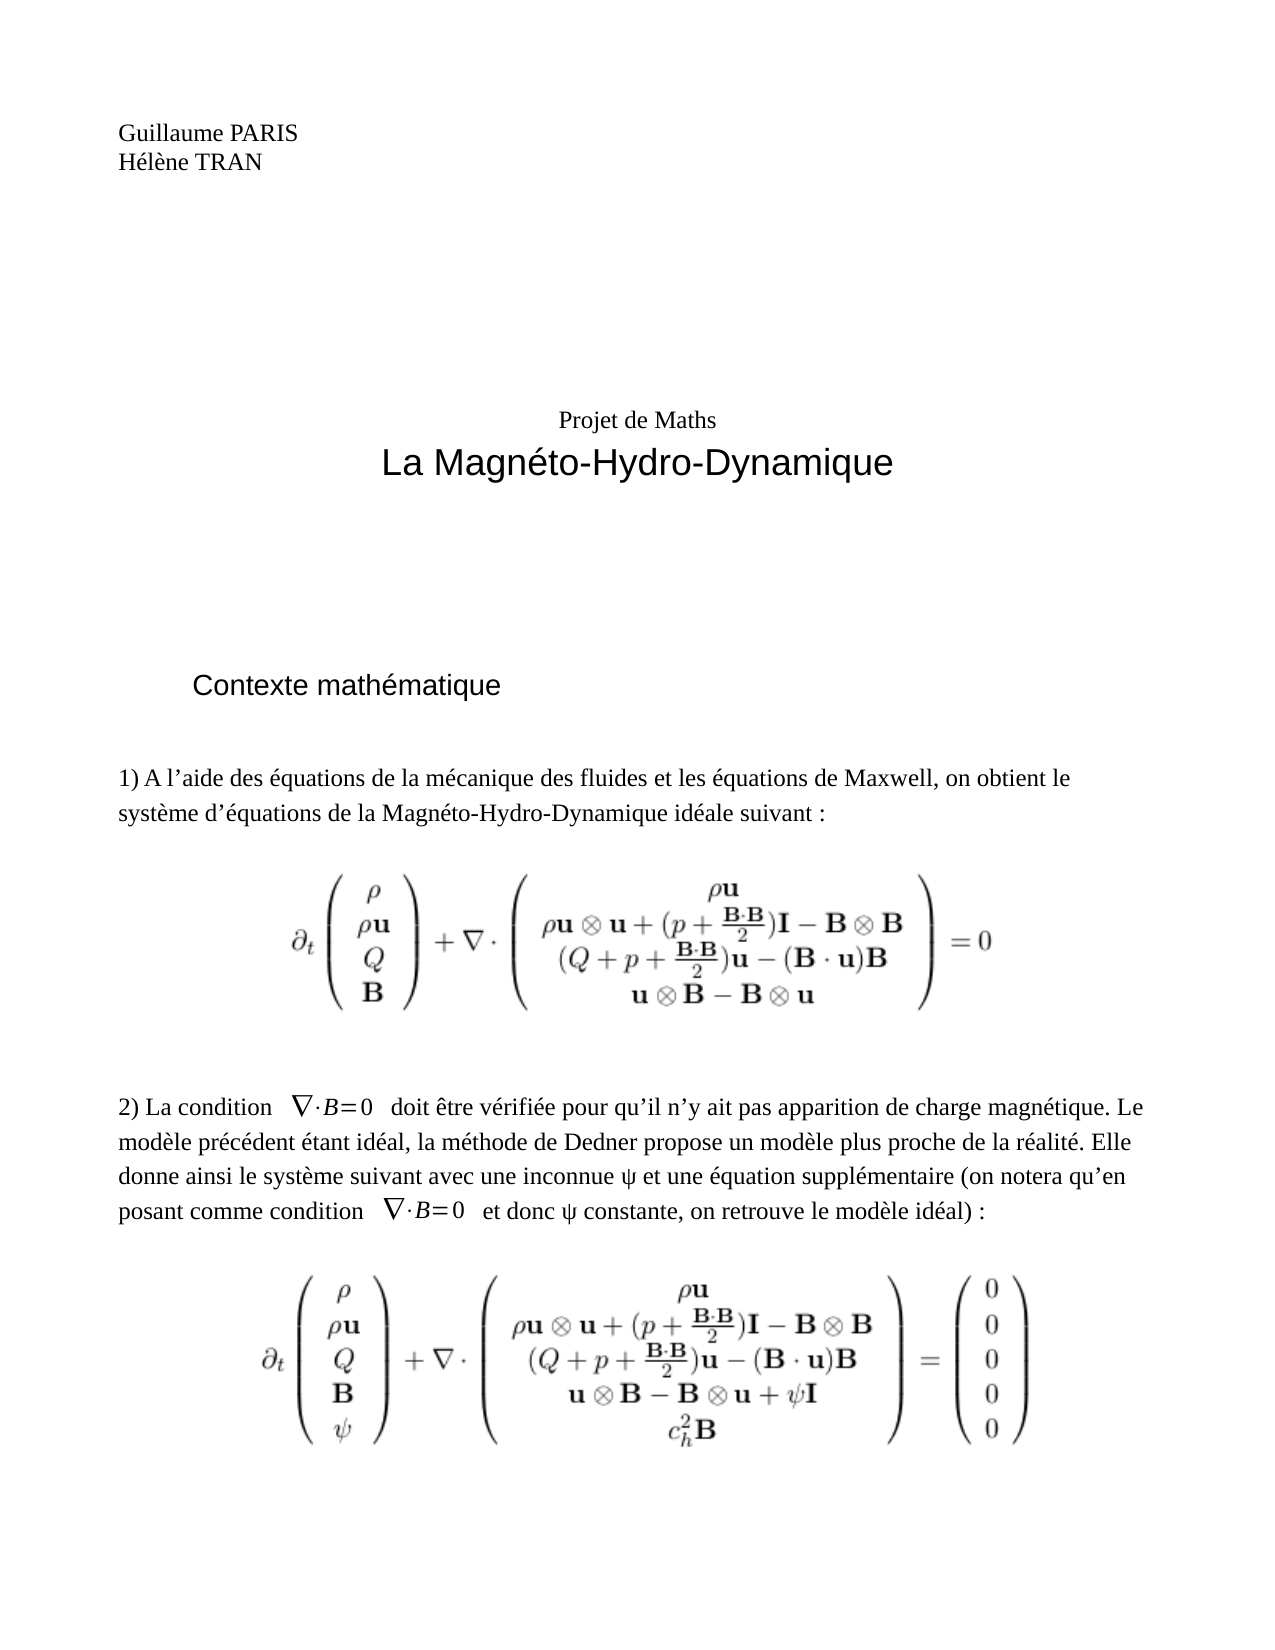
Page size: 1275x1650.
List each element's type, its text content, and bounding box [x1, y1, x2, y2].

subtitle La Magnéto-Hydro-Dynamique [118, 441, 1157, 484]
picture [235, 1245, 1040, 1480]
subtitle Contexte mathématique [118, 668, 1157, 702]
text Hélène TRAN [118, 147, 1157, 176]
text Projet de Maths [118, 406, 1157, 434]
text 2) La conditiondoit être vérifiée pour qu’il n’y ait pas apparition de charge magnétique. Le modèle précédent étant idéal, la méthode de Dedner propose un modèle plus proche de la réalité. Elle donne ainsi le système suivant avec une inconnue ψ et une équation supplémentaire (on notera qu’en posant comme conditionet donc ψ constante, on retrouve le modèle idéal) : [118, 1092, 1157, 1224]
picture [282, 847, 993, 1027]
text Guillaume PARIS [118, 118, 1157, 147]
text 1) A l’aide des équations de la mécanique des fluides et les équations de Maxwell, on obtient le système d’équations de la Magnéto-Hydro-Dynamique idéale suivant : [118, 763, 1157, 827]
